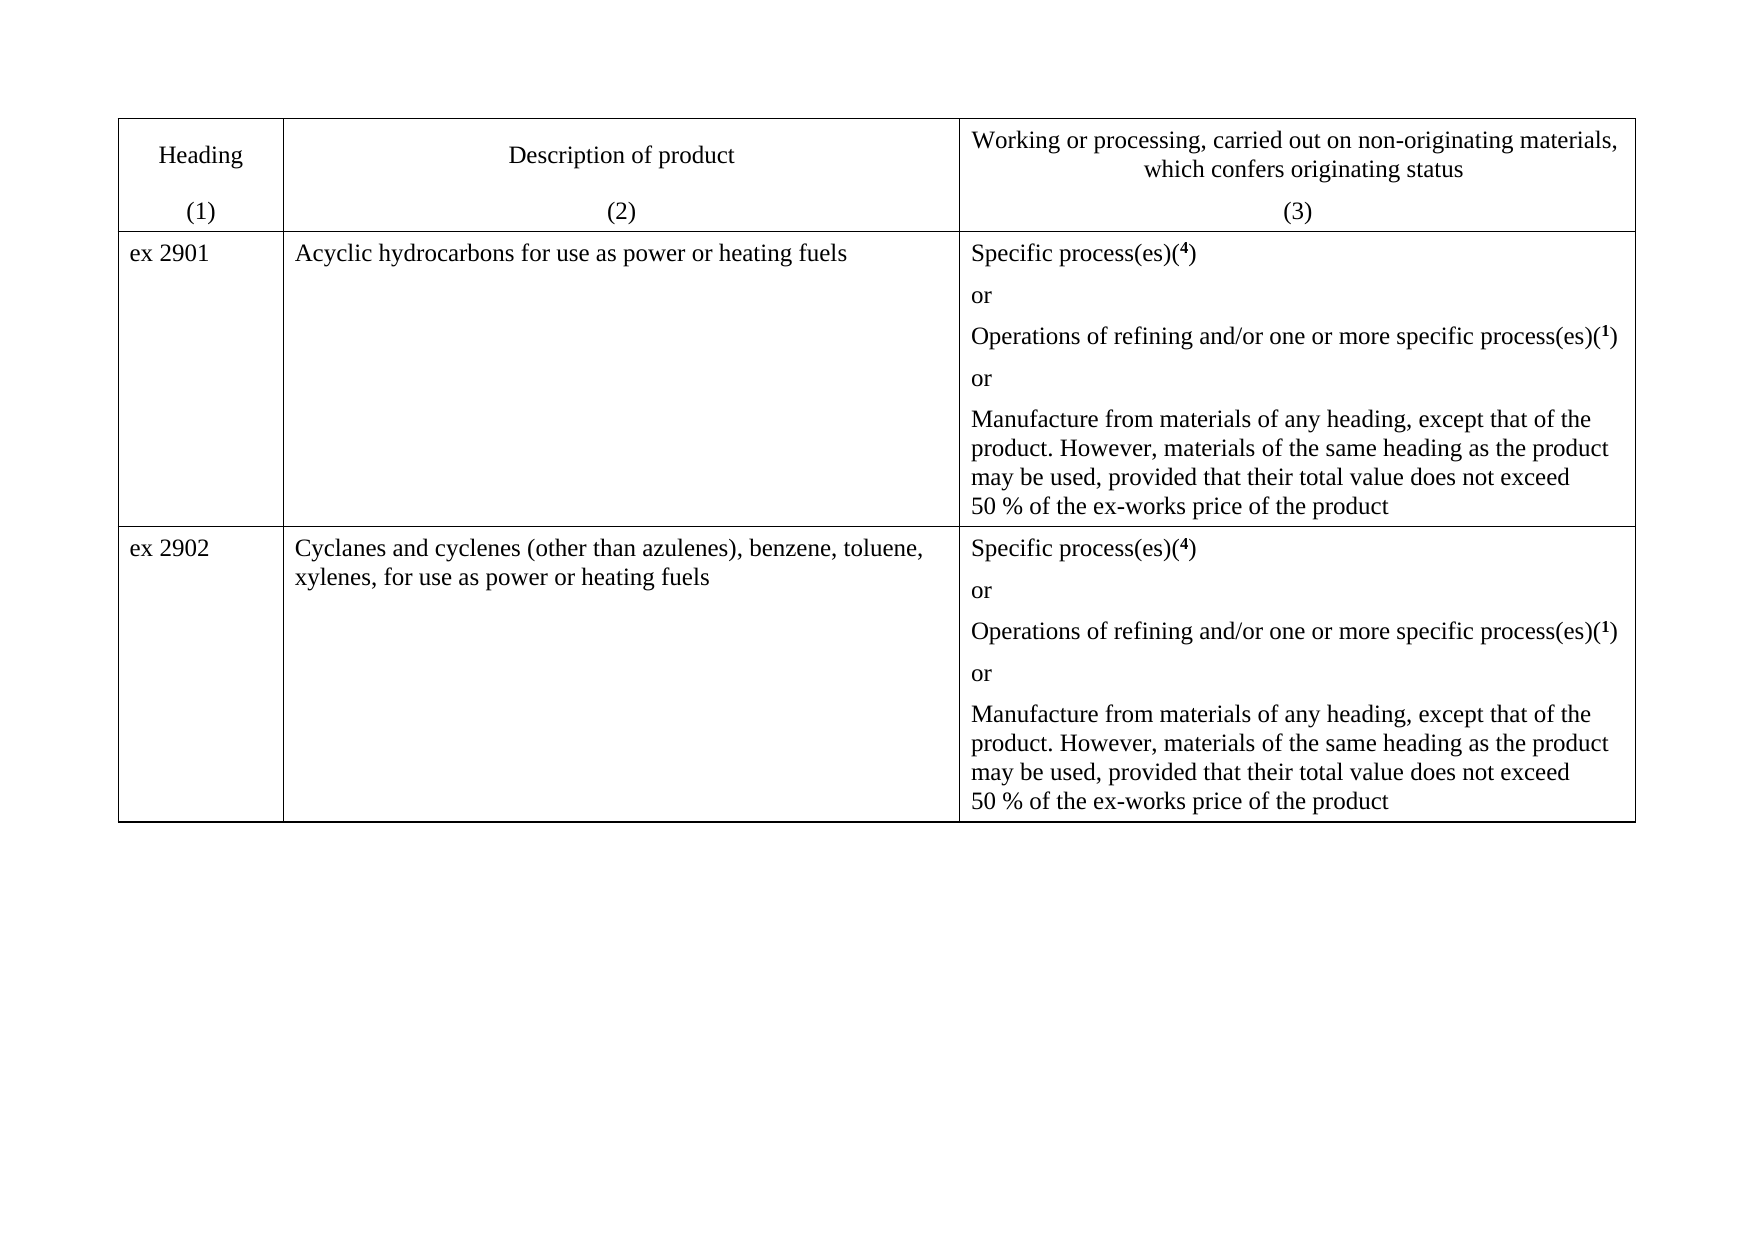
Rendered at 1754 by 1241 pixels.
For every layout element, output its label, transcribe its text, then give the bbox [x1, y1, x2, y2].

table_header Working or processing, carried out on non‑originating materials, which confers originating status [960, 119, 1635, 189]
table_cell Acyclic hydrocarbons for use as power or heating fuels [284, 232, 959, 526]
table_cell ex 2901 [119, 232, 283, 526]
table_cell ex 2902 [119, 527, 283, 821]
table_cell Specific process(es)(4) or Operations of refining and/or one or more specific process(es)(1) or Manufacture from materials of any heading, except that of the product. However, materials of the same heading as the product may be used, provided that their total value does not exceed 50 % of the ex-works price of the product [960, 232, 1635, 526]
table_cell (3) [960, 190, 1635, 231]
table_header Description of product [284, 119, 959, 189]
table_cell (2) [284, 190, 959, 231]
table_cell (1) [119, 190, 283, 231]
table_cell Specific process(es)(4) or Operations of refining and/or one or more specific process(es)(1) or Manufacture from materials of any heading, except that of the product. However, materials of the same heading as the product may be used, provided that their total value does not exceed 50 % of the ex-works price of the product [960, 527, 1635, 821]
table_cell Cyclanes and cyclenes (other than azulenes), benzene, toluene, xylenes, for use as power or heating fuels [284, 527, 959, 821]
table_header Heading [119, 119, 283, 189]
